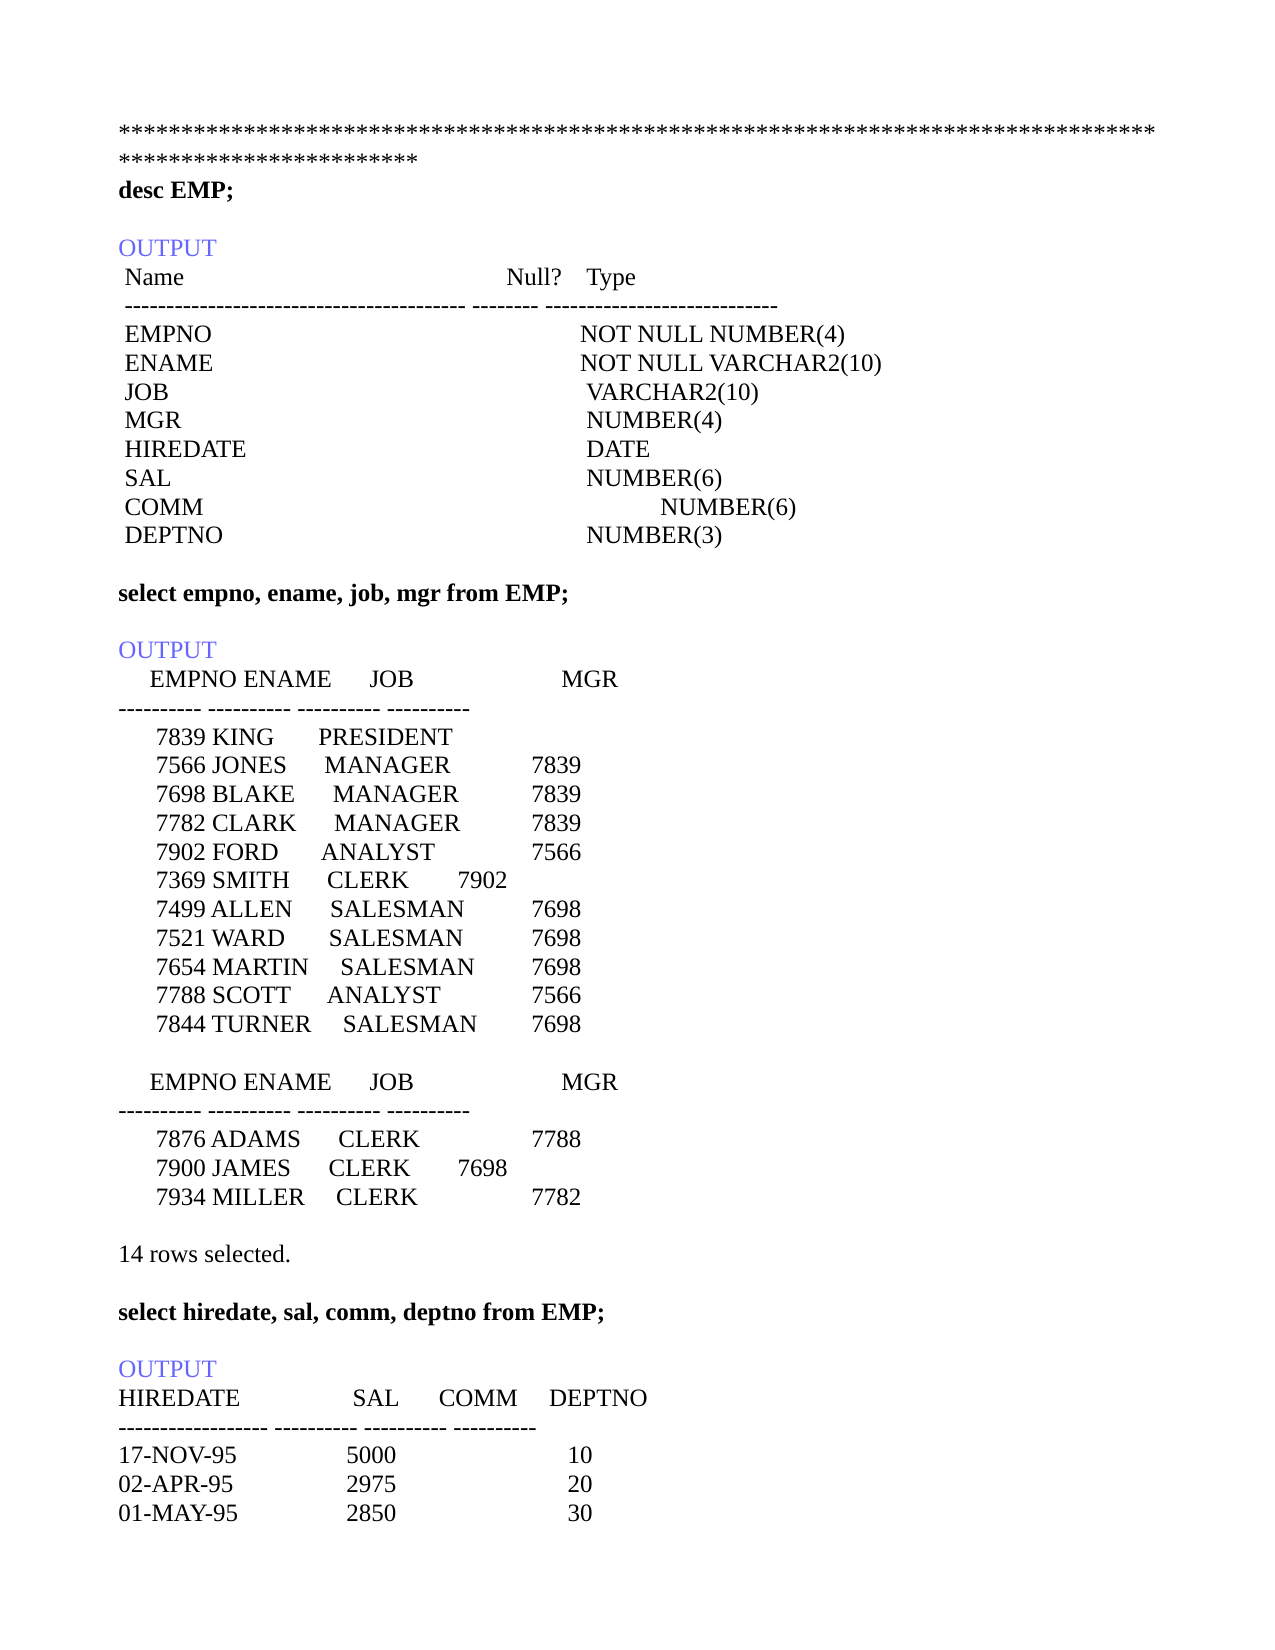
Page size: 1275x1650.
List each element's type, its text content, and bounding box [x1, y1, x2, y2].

text 7521 WARD SALESMAN 7698 [118, 923, 1157, 952]
text OUTPUT [118, 636, 1157, 664]
text OUTPUT [118, 1354, 1157, 1383]
text DEPTNO NUMBER(3) [118, 521, 1157, 549]
text ------------------ ---------- ---------- ---------- [118, 1412, 1157, 1441]
text EMPNO NOT NULL NUMBER(4) [118, 319, 1157, 348]
text 7654 MARTIN SALESMAN 7698 [118, 952, 1157, 981]
text 7698 BLAKE MANAGER 7839 [118, 779, 1157, 808]
text 14 rows selected. [118, 1239, 1157, 1268]
text 7566 JONES MANAGER 7839 [118, 751, 1157, 779]
text MGR NUMBER(4) [118, 406, 1157, 434]
text JOB VARCHAR2(10) [118, 377, 1157, 406]
text ---------- ---------- ---------- ---------- [118, 1096, 1157, 1124]
text COMM NUMBER(6) [118, 492, 1157, 521]
text 7788 SCOTT ANALYST 7566 [118, 981, 1157, 1009]
text EMPNO ENAME JOB MGR [118, 1067, 1157, 1096]
text HIREDATE SAL COMM DEPTNO [118, 1383, 1157, 1412]
text 01-MAY-95 2850 30 [118, 1498, 1157, 1527]
text 7782 CLARK MANAGER 7839 [118, 808, 1157, 837]
text HIREDATE DATE [118, 434, 1157, 463]
text 7839 KING PRESIDENT [118, 722, 1157, 751]
text 02-APR-95 2975 20 [118, 1469, 1157, 1498]
text SAL NUMBER(6) [118, 463, 1157, 492]
text 7902 FORD ANALYST 7566 [118, 837, 1157, 866]
text EMPNO ENAME JOB MGR [118, 664, 1157, 693]
text 7369 SMITH CLERK 7902 [118, 866, 1157, 894]
text select hiredate, sal, comm, deptno from EMP; [118, 1297, 1157, 1326]
text 7900 JAMES CLERK 7698 [118, 1153, 1157, 1182]
text desc EMP; [118, 176, 1157, 204]
text ENAME NOT NULL VARCHAR2(10) [118, 348, 1157, 377]
text 7876 ADAMS CLERK 7788 [118, 1124, 1157, 1153]
text *********************************************************************************************************** [118, 118, 1157, 176]
text 7934 MILLER CLERK 7782 [118, 1182, 1157, 1211]
text ---------- ---------- ---------- ---------- [118, 693, 1157, 722]
text Name Null? Type [118, 262, 1157, 291]
text 7499 ALLEN SALESMAN 7698 [118, 894, 1157, 923]
text ----------------------------------------- -------- ---------------------------- [118, 291, 1157, 319]
text select empno, ename, job, mgr from EMP; [118, 578, 1157, 607]
text 7844 TURNER SALESMAN 7698 [118, 1009, 1157, 1038]
text OUTPUT [118, 233, 1157, 262]
text 17-NOV-95 5000 10 [118, 1441, 1157, 1469]
